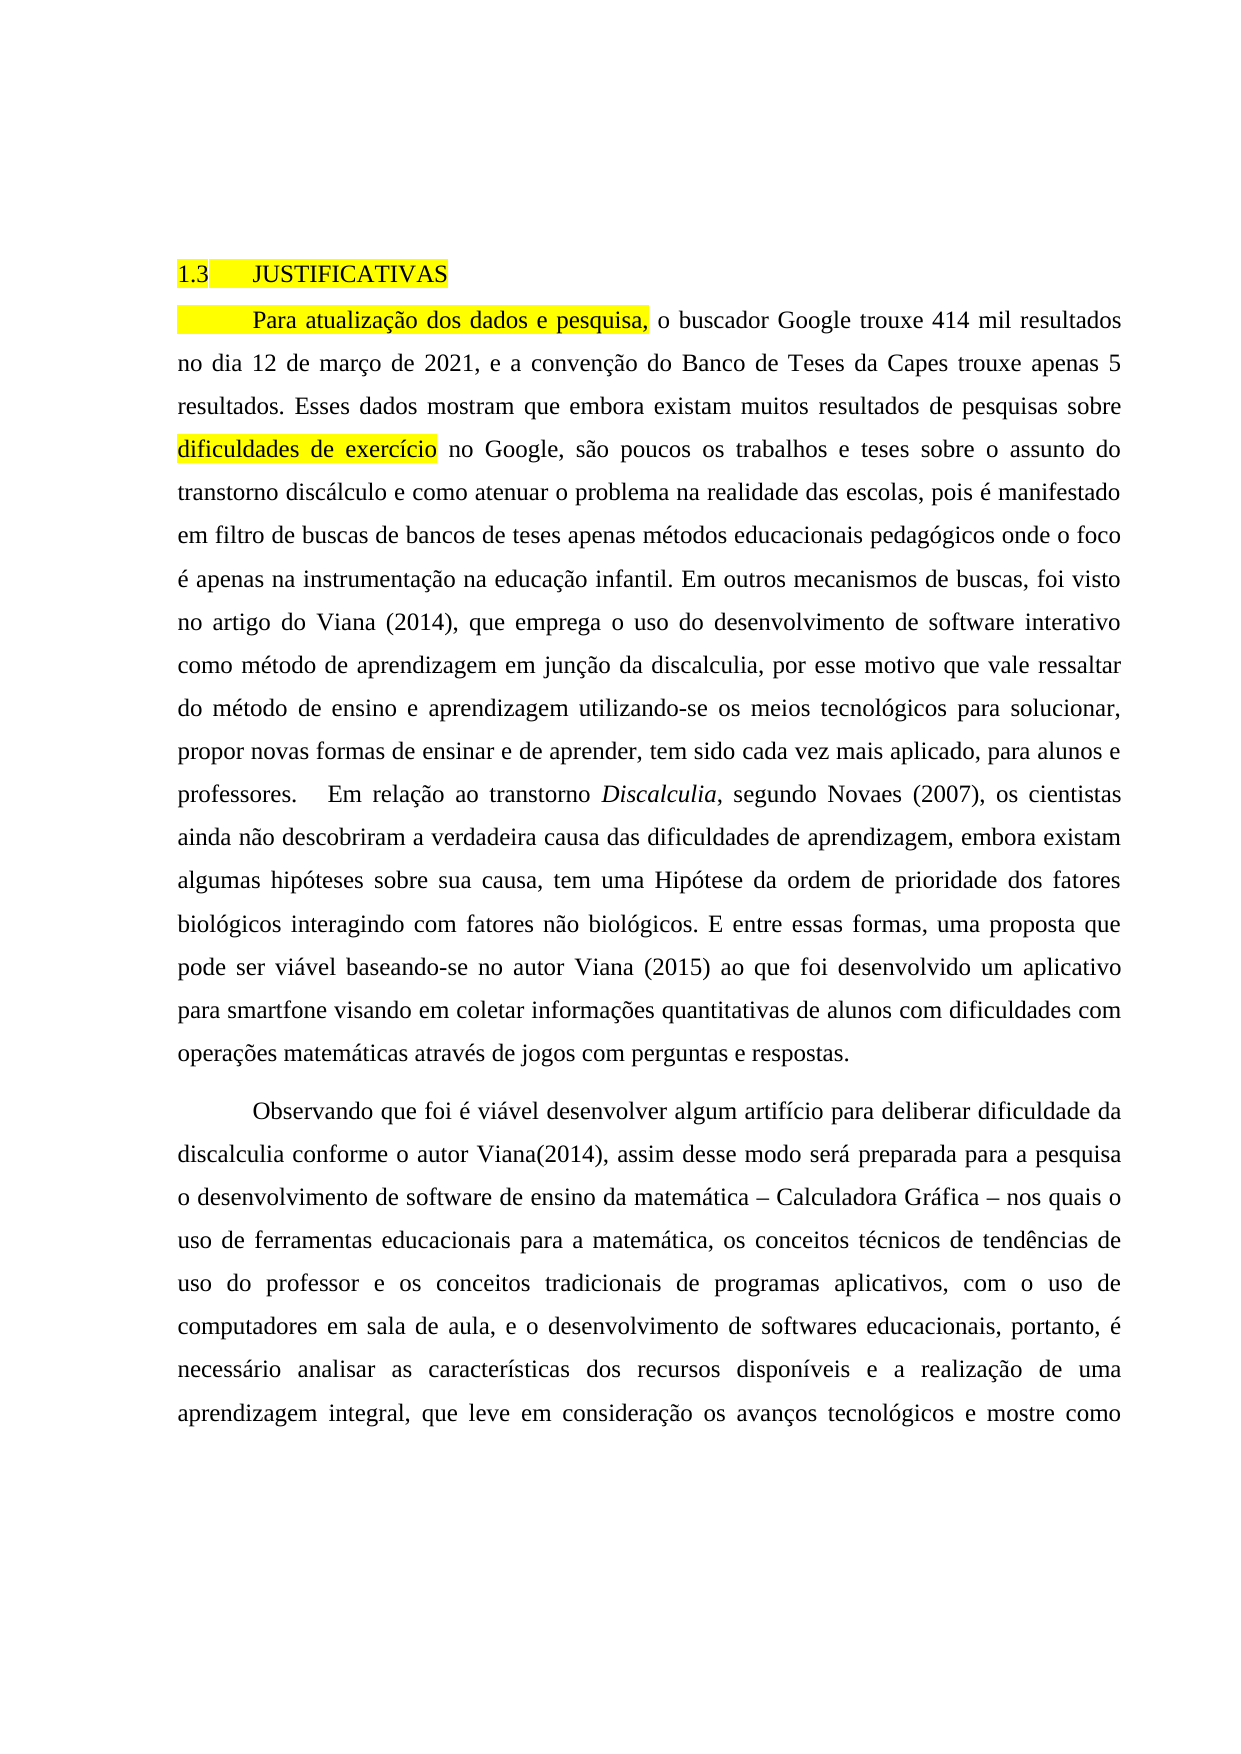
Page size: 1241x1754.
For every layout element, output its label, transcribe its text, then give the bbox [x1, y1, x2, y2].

text Observando que foi é viável desenvolver algum artifício para deliberar dificuldade da discalculia conforme o autor Viana(2014), assim desse modo será preparada para a pesquisa o desenvolvimento de software de ensino da matemática – Calculadora Gráfica – nos quais o uso de ferramentas educacionais para a matemática, os conceitos técnicos de tendências de uso do professor e os conceitos tradicionais de programas aplicativos, com o uso de computadores em sala de aula, e o desenvolvimento de softwares educacionais, portanto, é necessário analisar as características dos recursos disponíveis e a realização de uma aprendizagem integral, que leve em consideração os avanços tecnológicos e mostre como [177, 1096, 1122, 1426]
text Para atualização dos dados e pesquisa, o buscador Google trouxe 414 mil resultados no dia 12 de março de 2021, e a convenção do Banco de Teses da Capes trouxe apenas 5 resultados. Esses dados mostram que embora existam muitos resultados de pesquisas sobre dificuldades de exercício no Google, são poucos os trabalhos e teses sobre o assunto do transtorno discálculo e como atenuar o problema na realidade das escolas, pois é manifestado em filtro de buscas de bancos de teses apenas métodos educacionais pedagógicos onde o foco é apenas na instrumentação na educação infantil. Em outros mecanismos de buscas, foi visto no artigo do Viana (2014), que emprega o uso do desenvolvimento de software interativo como método de aprendizagem em junção da discalculia, por esse motivo que vale ressaltar do método de ensino e aprendizagem utilizando-se os meios tecnológicos para solucionar, propor novas formas de ensinar e de aprender, tem sido cada vez mais aplicado, para alunos e professores. Em relação ao transtorno Discalculia, segundo Novaes (2007), os cientistas ainda não descobriram a verdadeira causa das dificuldades de aprendizagem, embora existam algumas hipóteses sobre sua causa, tem uma Hipótese da ordem de prioridade dos fatores biológicos interagindo com fatores não biológicos. E entre essas formas, uma proposta que pode ser viável baseando-se no autor Viana (2015) ao que foi desenvolvido um aplicativo para smartfone visando em coletar informações quantitativas de alunos com dificuldades com operações matemáticas através de jogos com perguntas e respostas. [177, 305, 1122, 1067]
subtitle 1.3 JUSTIFICATIVAS [177, 259, 1122, 288]
